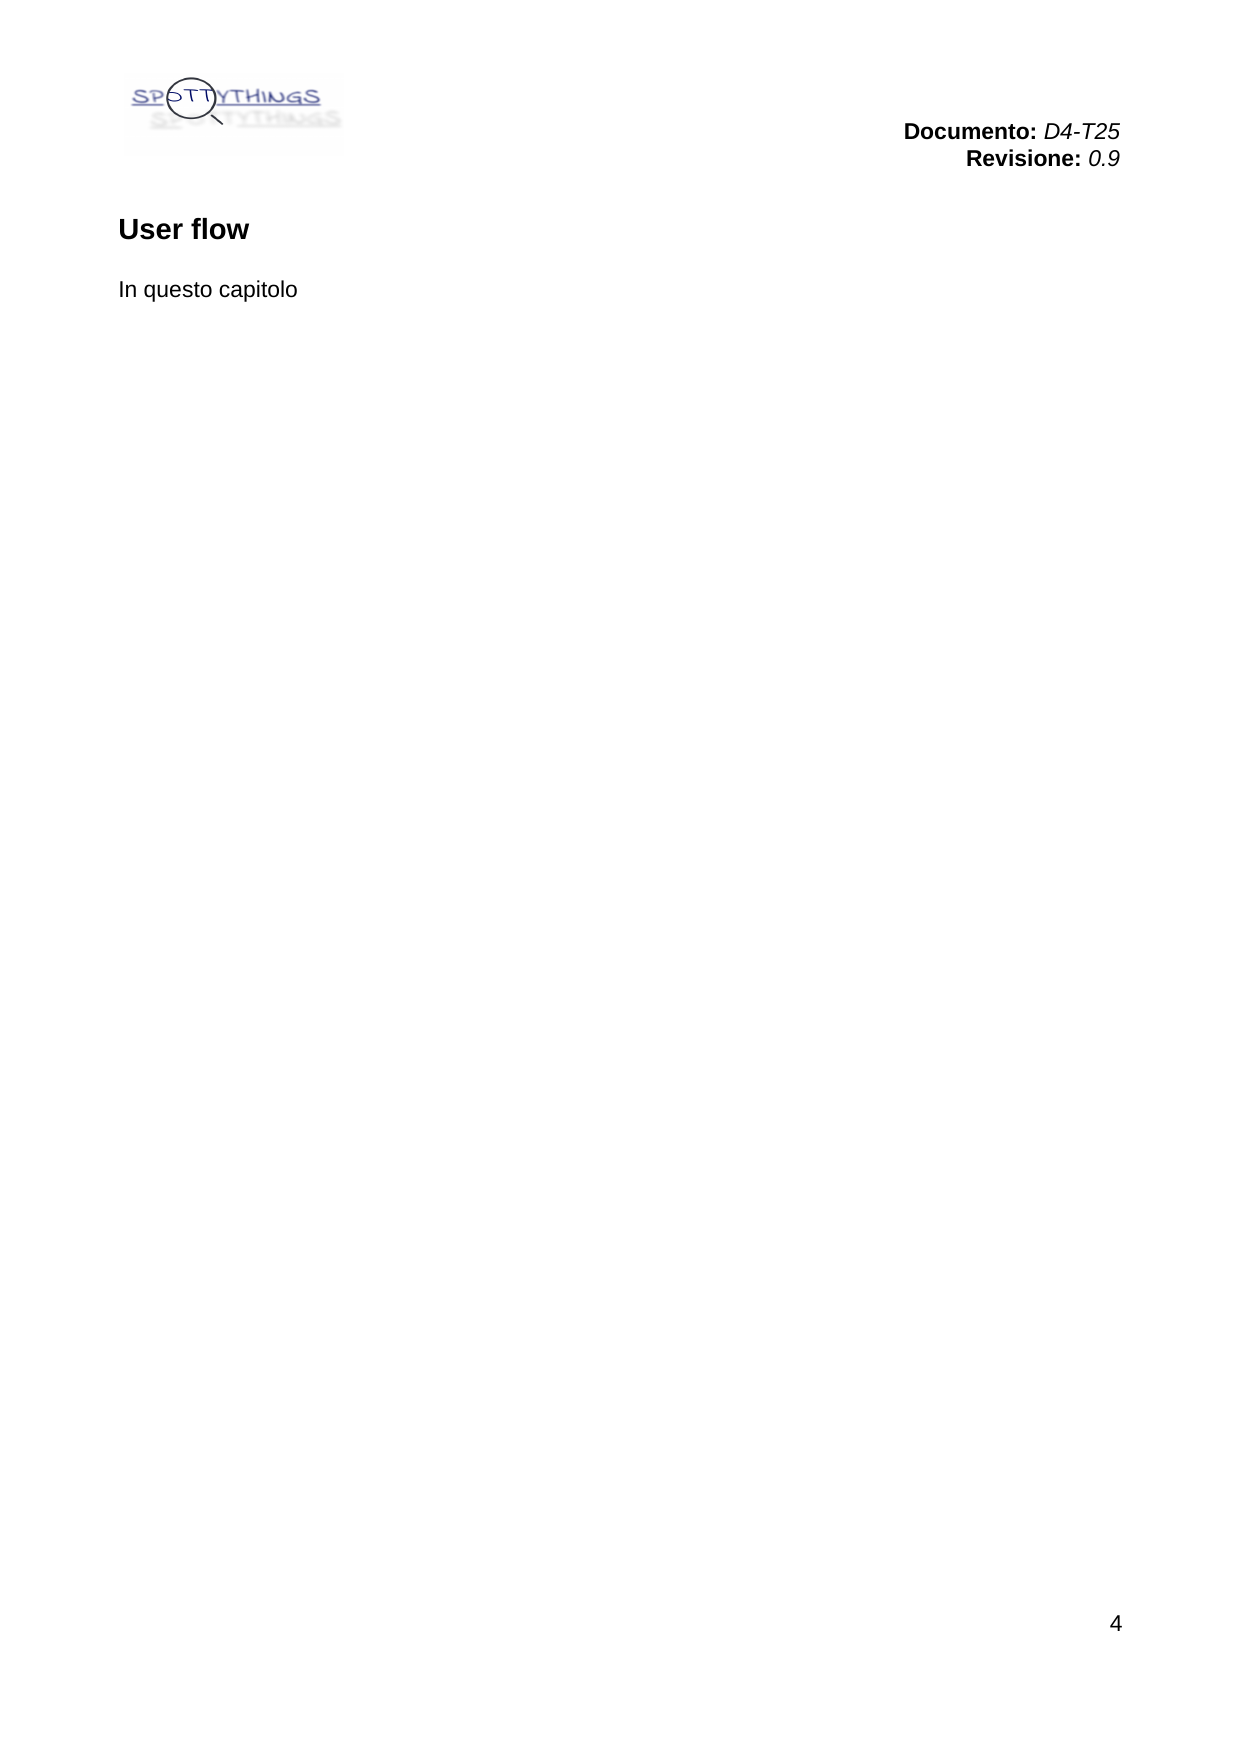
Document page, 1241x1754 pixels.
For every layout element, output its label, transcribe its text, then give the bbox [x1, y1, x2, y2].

subtitle User flow [118, 212, 1122, 246]
text In questo capitolo [118, 276, 1122, 302]
picture [123, 73, 345, 156]
